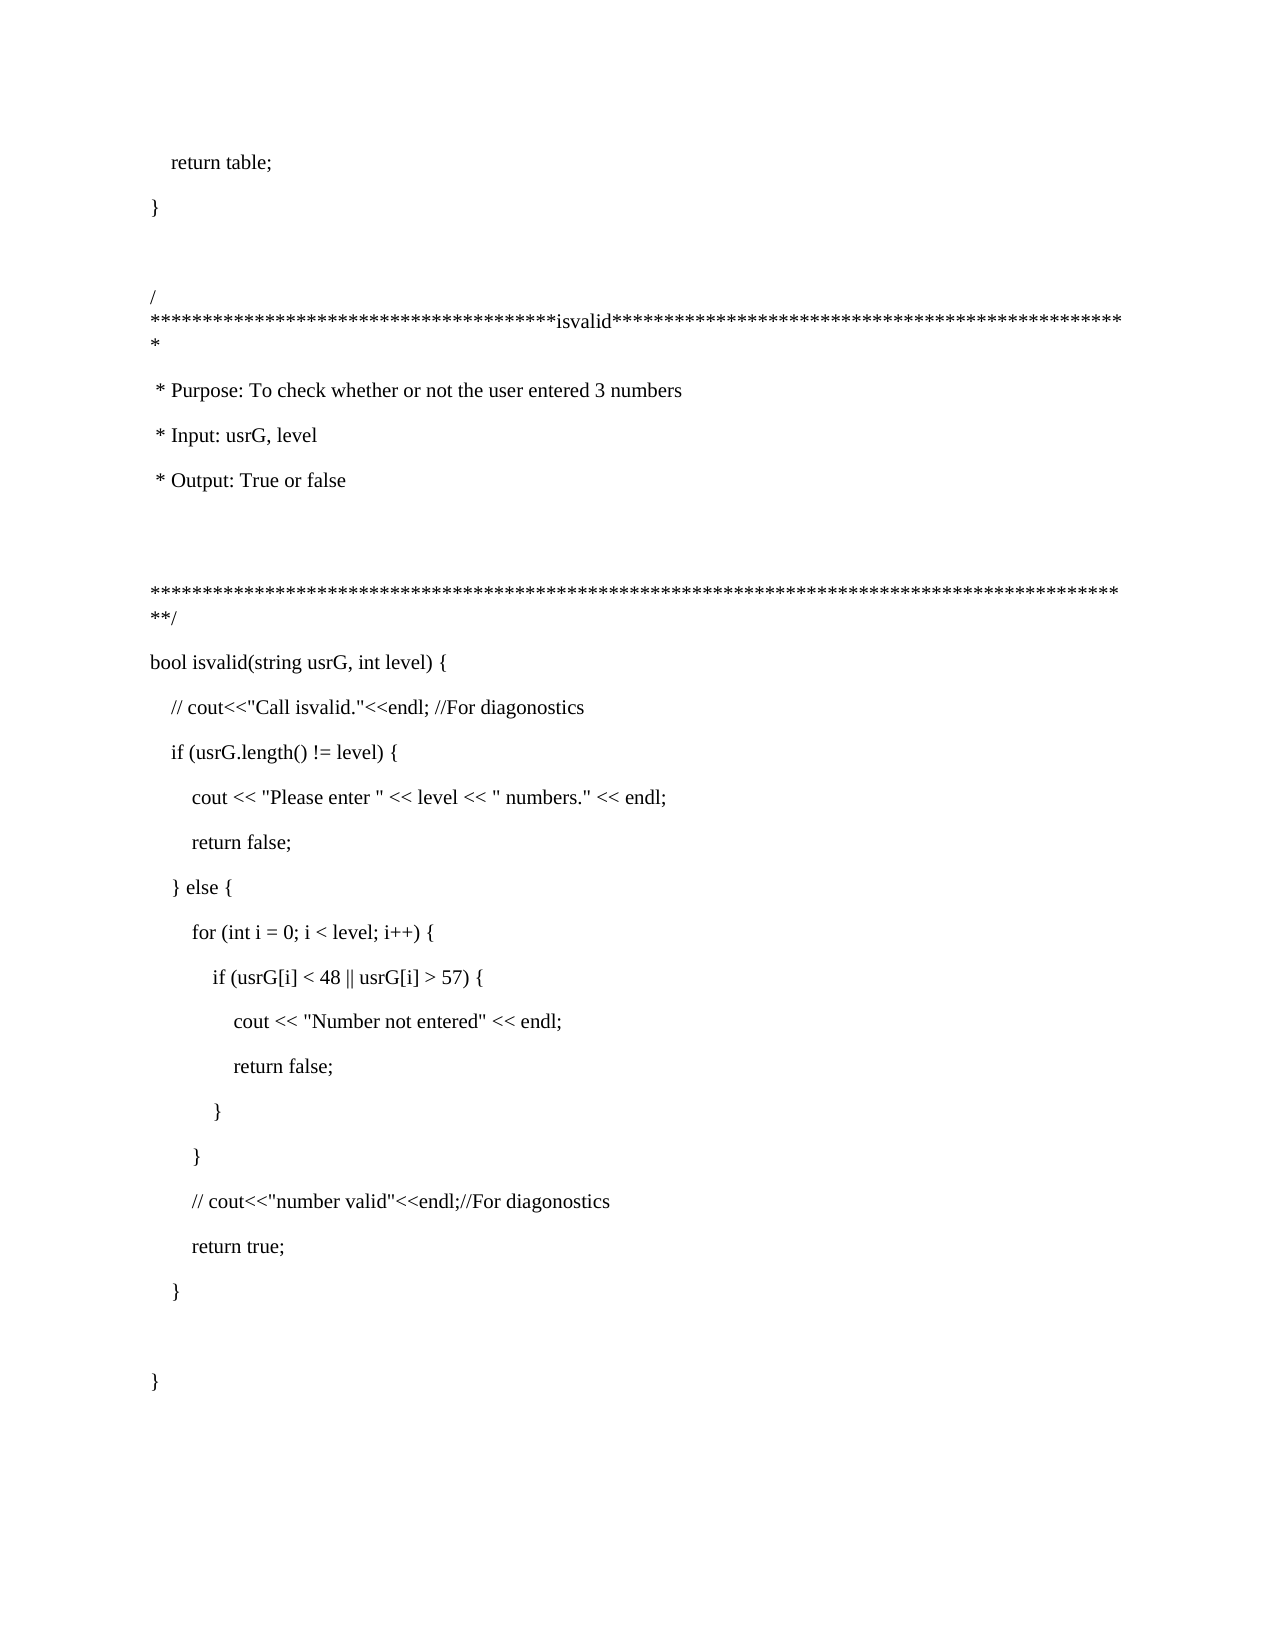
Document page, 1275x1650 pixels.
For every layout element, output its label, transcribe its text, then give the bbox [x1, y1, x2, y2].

text * Input: usrG, level [150, 423, 1125, 447]
text * Purpose: To check whether or not the user entered 3 numbers [150, 378, 1125, 402]
text } else { [150, 875, 1125, 899]
text // cout<<"number valid"<<endl;//For diagonostics [150, 1189, 1125, 1213]
text } [150, 1099, 1125, 1123]
text bool isvalid(string usrG, int level) { [150, 650, 1125, 674]
text if (usrG[i] < 48 || usrG[i] > 57) { [150, 964, 1125, 989]
text return table; [150, 150, 1125, 174]
text * Output: True or false [150, 467, 1125, 492]
text cout << "Number not entered" << endl; [150, 1009, 1125, 1033]
text } [150, 195, 1125, 219]
text } [150, 1144, 1125, 1168]
text return true; [150, 1234, 1125, 1258]
text ***********************************************************************************************/ [150, 557, 1125, 629]
text } [150, 1279, 1125, 1303]
text if (usrG.length() != level) { [150, 740, 1125, 764]
text for (int i = 0; i < level; i++) { [150, 920, 1125, 944]
text return false; [150, 1054, 1125, 1078]
text return false; [150, 830, 1125, 854]
text // cout<<"Call isvalid."<<endl; //For diagonostics [150, 695, 1125, 719]
text /***************************************isvalid************************************************** [150, 285, 1125, 357]
text cout << "Please enter " << level << " numbers." << endl; [150, 785, 1125, 809]
text } [150, 1369, 1125, 1393]
